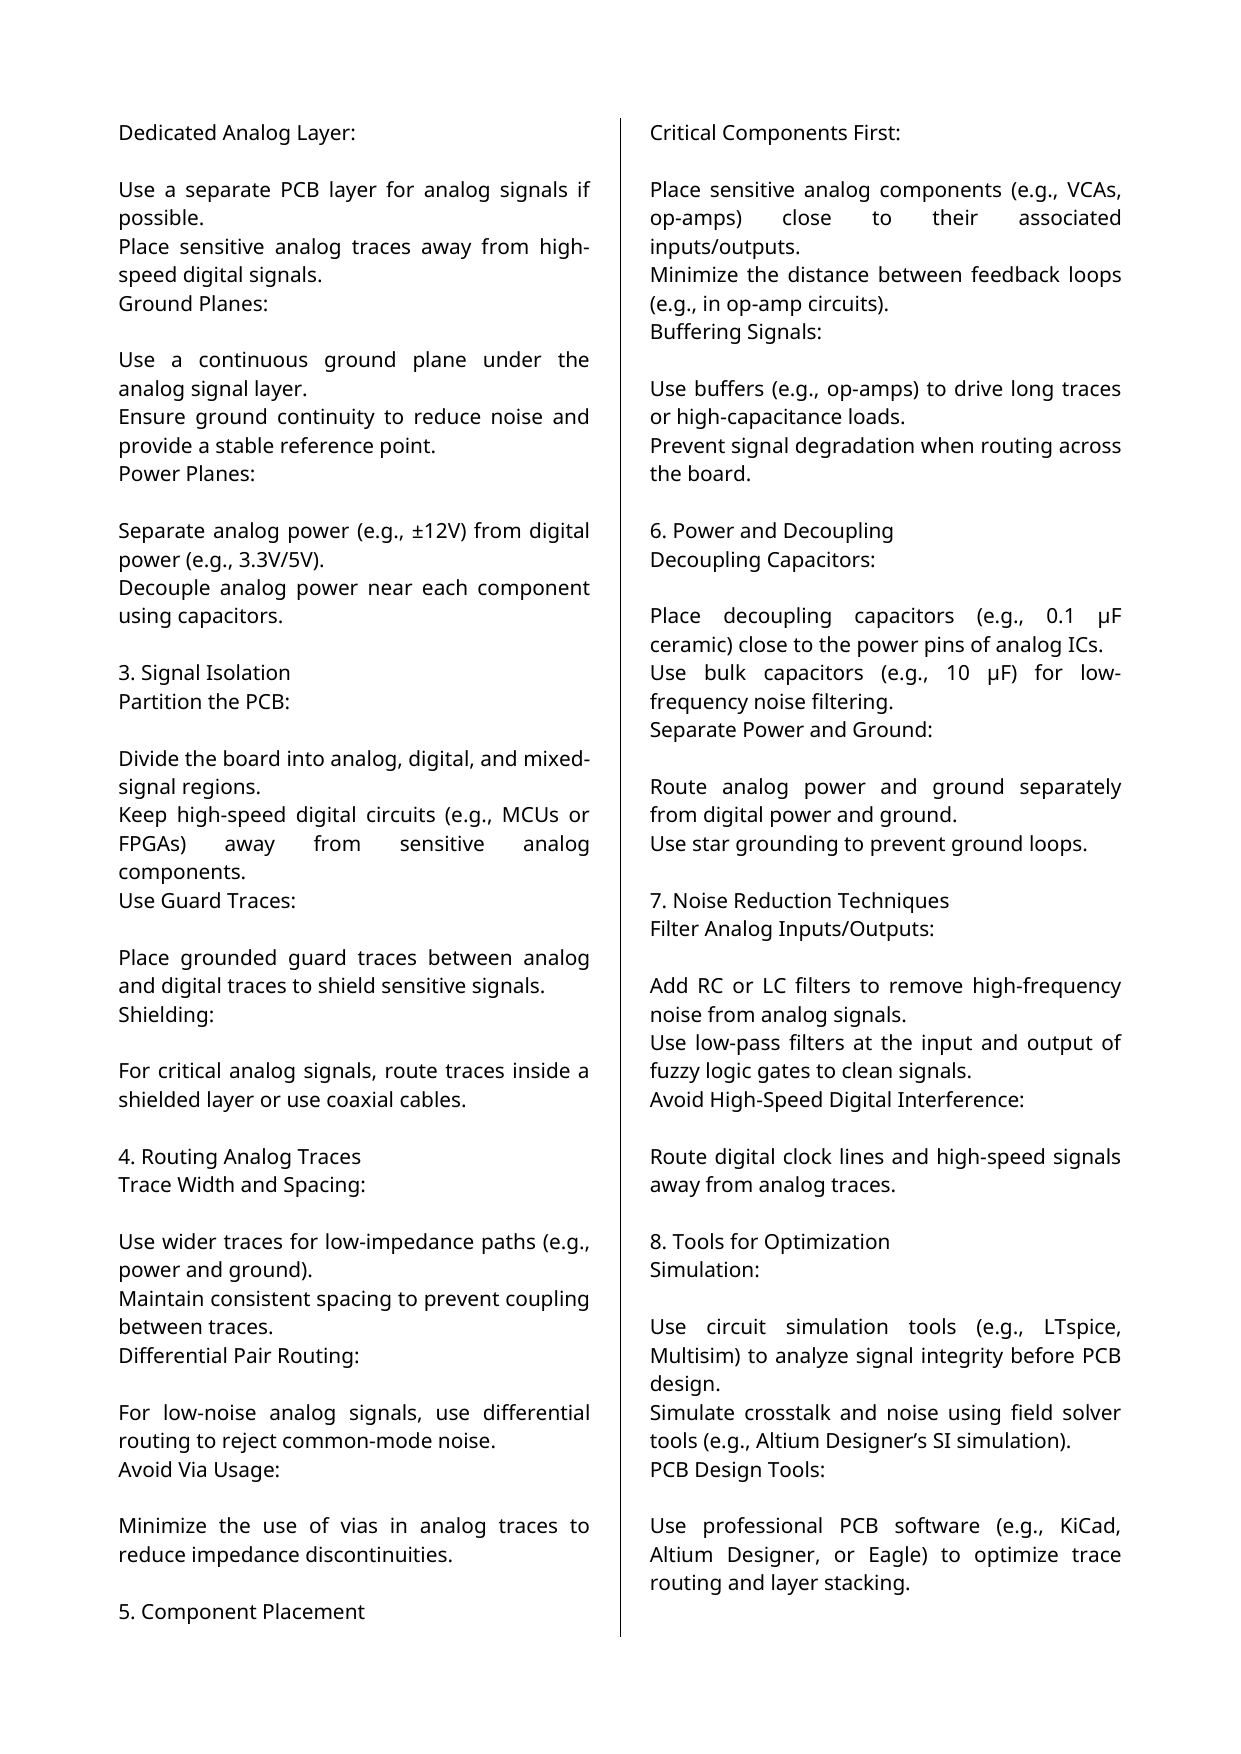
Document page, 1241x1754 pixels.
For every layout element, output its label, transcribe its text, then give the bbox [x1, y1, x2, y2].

text Use bulk capacitors (e.g., 10 µF) for low-frequency noise filtering. [649, 658, 1122, 715]
text Minimize the distance between feedback loops (e.g., in op-amp circuits). [649, 260, 1122, 317]
text Simulate crosstalk and noise using field solver tools (e.g., Altium Designer’s SI simulation). [649, 1398, 1122, 1455]
text Maintain consistent spacing to prevent coupling between traces. [118, 1284, 591, 1341]
text Use circuit simulation tools (e.g., LTspice, Multisim) to analyze signal integrity before PCB design. [649, 1312, 1122, 1398]
text Use Guard Traces: [118, 886, 591, 914]
text Divide the board into analog, digital, and mixed-signal regions. [118, 744, 591, 801]
text Dedicated Analog Layer: [118, 118, 591, 147]
text Buffering Signals: [649, 317, 1122, 346]
text Add RC or LC filters to remove high-frequency noise from analog signals. [649, 971, 1122, 1028]
text PCB Design Tools: [649, 1455, 1122, 1483]
text Power Planes: [118, 459, 591, 488]
text Partition the PCB: [118, 687, 591, 715]
text Decouple analog power near each component using capacitors. [118, 573, 591, 630]
text Minimize the use of vias in analog traces to reduce impedance discontinuities. [118, 1512, 591, 1568]
text Place sensitive analog components (e.g., VCAs, op-amps) close to their associated inputs/outputs. [649, 175, 1122, 260]
text 3. Signal Isolation [118, 658, 591, 687]
text 6. Power and Decoupling [649, 516, 1122, 545]
text Separate Power and Ground: [649, 715, 1122, 744]
text 5. Component Placement [118, 1597, 591, 1625]
text Keep high-speed digital circuits (e.g., MCUs or FPGAs) away from sensitive analog components. [118, 801, 591, 886]
text Use low-pass filters at the input and output of fuzzy logic gates to clean signals. [649, 1028, 1122, 1085]
text Trace Width and Spacing: [118, 1170, 591, 1199]
text Simulation: [649, 1256, 1122, 1284]
text Place grounded guard traces between analog and digital traces to shield sensitive signals. [118, 943, 591, 1000]
text 8. Tools for Optimization [649, 1227, 1122, 1256]
text 7. Noise Reduction Techniques [649, 886, 1122, 914]
text Use a continuous ground plane under the analog signal layer. [118, 346, 591, 402]
text Use star grounding to prevent ground loops. [649, 829, 1122, 857]
text Separate analog power (e.g., ±12V) from digital power (e.g., 3.3V/5V). [118, 516, 591, 573]
text Ensure ground continuity to reduce noise and provide a stable reference point. [118, 402, 591, 459]
text Differential Pair Routing: [118, 1341, 591, 1369]
text Use professional PCB software (e.g., KiCad, Altium Designer, or Eagle) to optimize trace routing and layer stacking. [649, 1512, 1122, 1597]
text Route digital clock lines and high-speed signals away from analog traces. [649, 1142, 1122, 1199]
text Use a separate PCB layer for analog signals if possible. [118, 175, 591, 232]
text 4. Routing Analog Traces [118, 1142, 591, 1170]
text Critical Components First: [649, 118, 1122, 147]
text Ground Planes: [118, 289, 591, 317]
text Prevent signal degradation when routing across the board. [649, 431, 1122, 488]
text Avoid High-Speed Digital Interference: [649, 1085, 1122, 1113]
text Decoupling Capacitors: [649, 545, 1122, 573]
text Use wider traces for low-impedance paths (e.g., power and ground). [118, 1227, 591, 1284]
text Place decoupling capacitors (e.g., 0.1 µF ceramic) close to the power pins of analog ICs. [649, 602, 1122, 658]
text For critical analog signals, route traces inside a shielded layer or use coaxial cables. [118, 1057, 591, 1113]
text For low-noise analog signals, use differential routing to reject common-mode noise. [118, 1398, 591, 1455]
text Avoid Via Usage: [118, 1455, 591, 1483]
text Place sensitive analog traces away from high-speed digital signals. [118, 232, 591, 289]
text Filter Analog Inputs/Outputs: [649, 914, 1122, 943]
text Shielding: [118, 1000, 591, 1028]
text Use buffers (e.g., op-amps) to drive long traces or high-capacitance loads. [649, 374, 1122, 431]
text Route analog power and ground separately from digital power and ground. [649, 772, 1122, 829]
